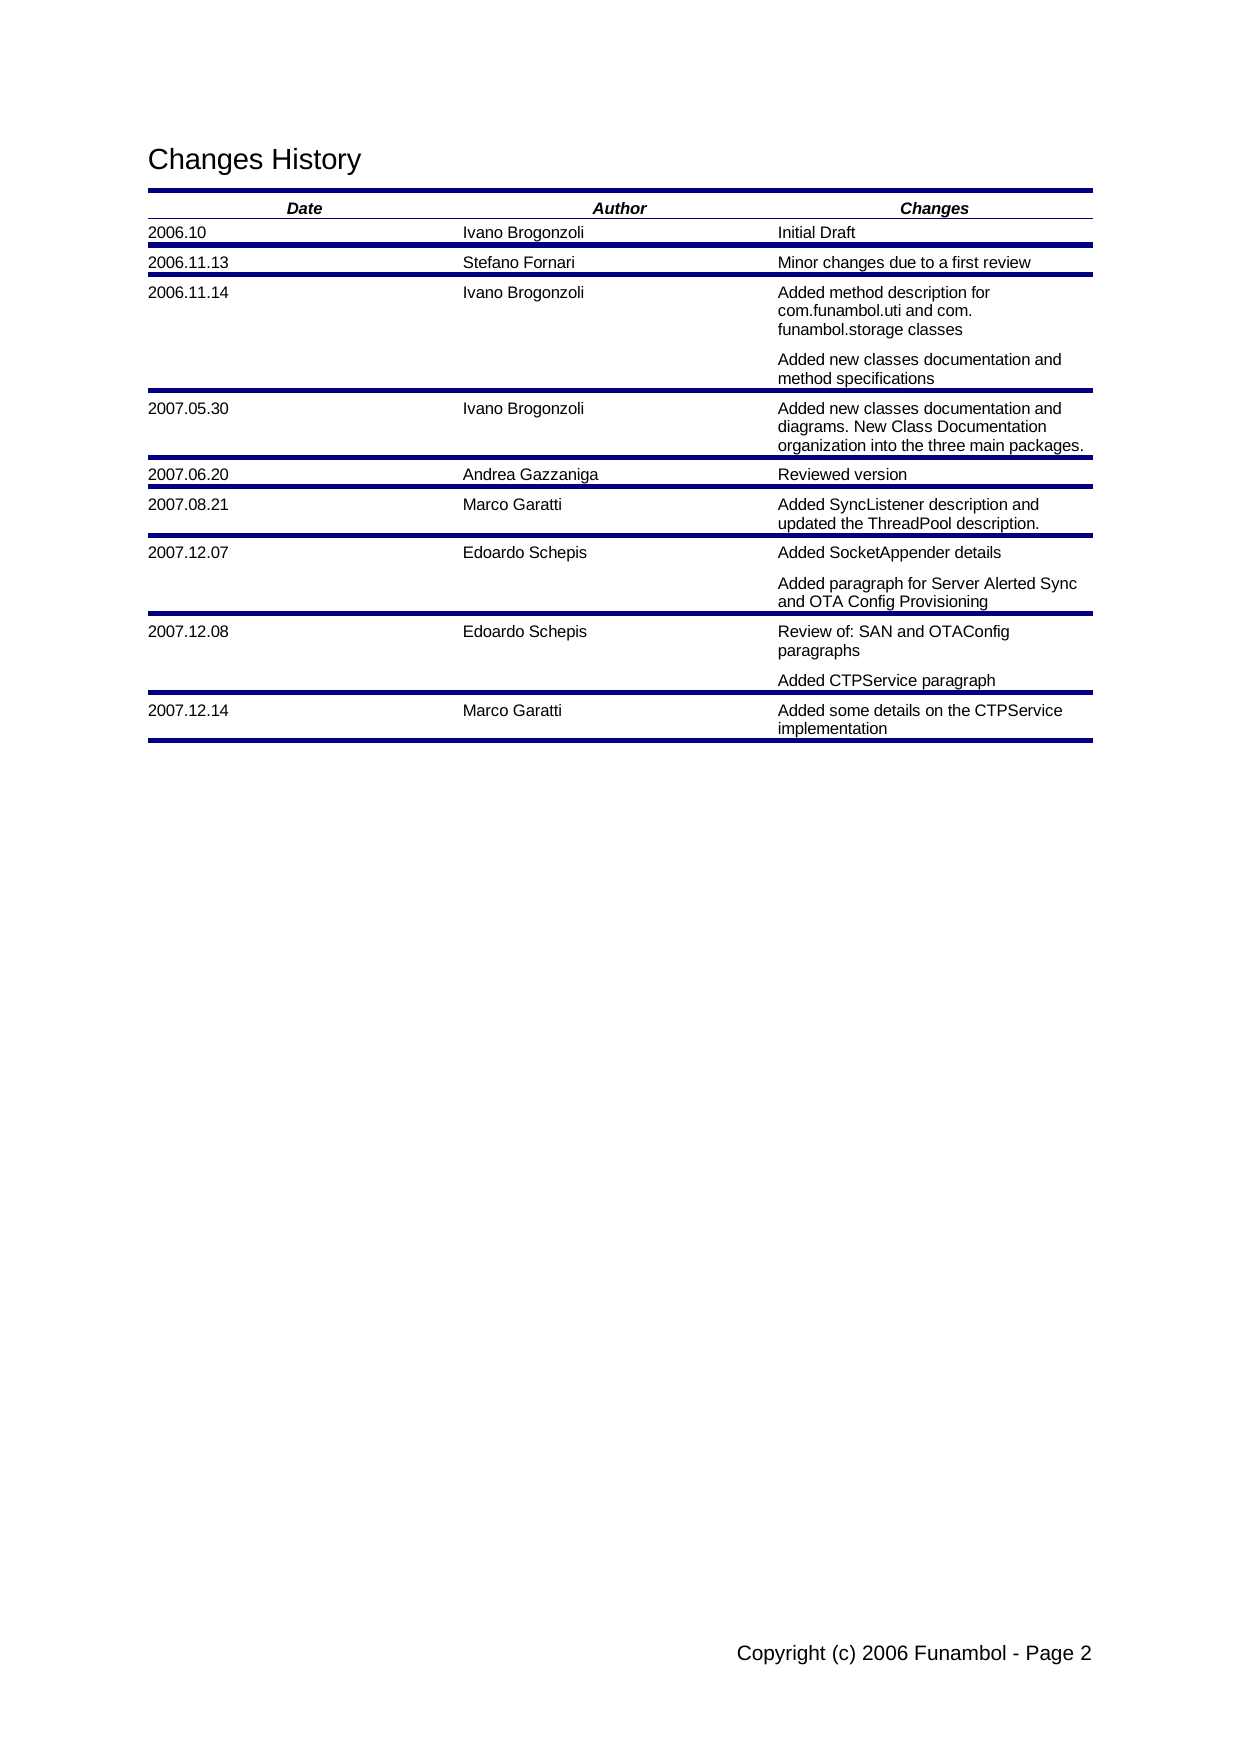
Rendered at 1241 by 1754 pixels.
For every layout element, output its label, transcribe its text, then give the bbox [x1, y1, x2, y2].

table_cell 2007.08.21 [148, 490, 463, 533]
table_header Date [148, 193, 463, 218]
table_header Changes [778, 193, 1093, 218]
table_cell 2007.05.30 [148, 393, 463, 455]
table_cell 2007.12.14 [148, 695, 463, 738]
table_cell Marco Garatti [463, 490, 778, 533]
table_cell Ivano Brogonzoli [463, 393, 778, 455]
subtitle Changes History [148, 143, 1093, 176]
table_cell 2007.12.07 [148, 538, 463, 611]
table_cell 2007.12.08 [148, 616, 463, 690]
table_cell Reviewed version [778, 460, 1093, 484]
table_header Author [463, 193, 778, 218]
table_cell Added SyncListener description and updated the ThreadPool description. [778, 490, 1093, 533]
table_cell Andrea Gazzaniga [463, 460, 778, 484]
table_cell Marco Garatti [463, 695, 778, 738]
table_cell 2006.11.13 [148, 248, 463, 272]
table_cell Edoardo Schepis [463, 616, 778, 690]
table_cell 2006.11.14 [148, 278, 463, 388]
table_cell Ivano Brogonzoli [463, 278, 778, 388]
table_cell Initial Draft [778, 219, 1093, 242]
table_cell Added method description for com.funambol.uti and com. funambol.storage classes Added new classes documentation and method specifications [778, 278, 1093, 388]
table_cell Stefano Fornari [463, 248, 778, 272]
table_cell 2007.06.20 [148, 460, 463, 484]
table_cell Added some details on the CTPService implementation [778, 695, 1093, 738]
table_cell 2006.10 [148, 219, 463, 242]
table_cell Edoardo Schepis [463, 538, 778, 611]
table_cell Review of: SAN and OTAConfig paragraphs Added CTPService paragraph [778, 616, 1093, 690]
table_cell Ivano Brogonzoli [463, 219, 778, 242]
table_cell Added SocketAppender details Added paragraph for Server Alerted Sync and OTA Config Provisioning [778, 538, 1093, 611]
table_cell Added new classes documentation and diagrams. New Class Documentation organization into the three main packages. [778, 393, 1093, 455]
table_cell Minor changes due to a first review [778, 248, 1093, 272]
